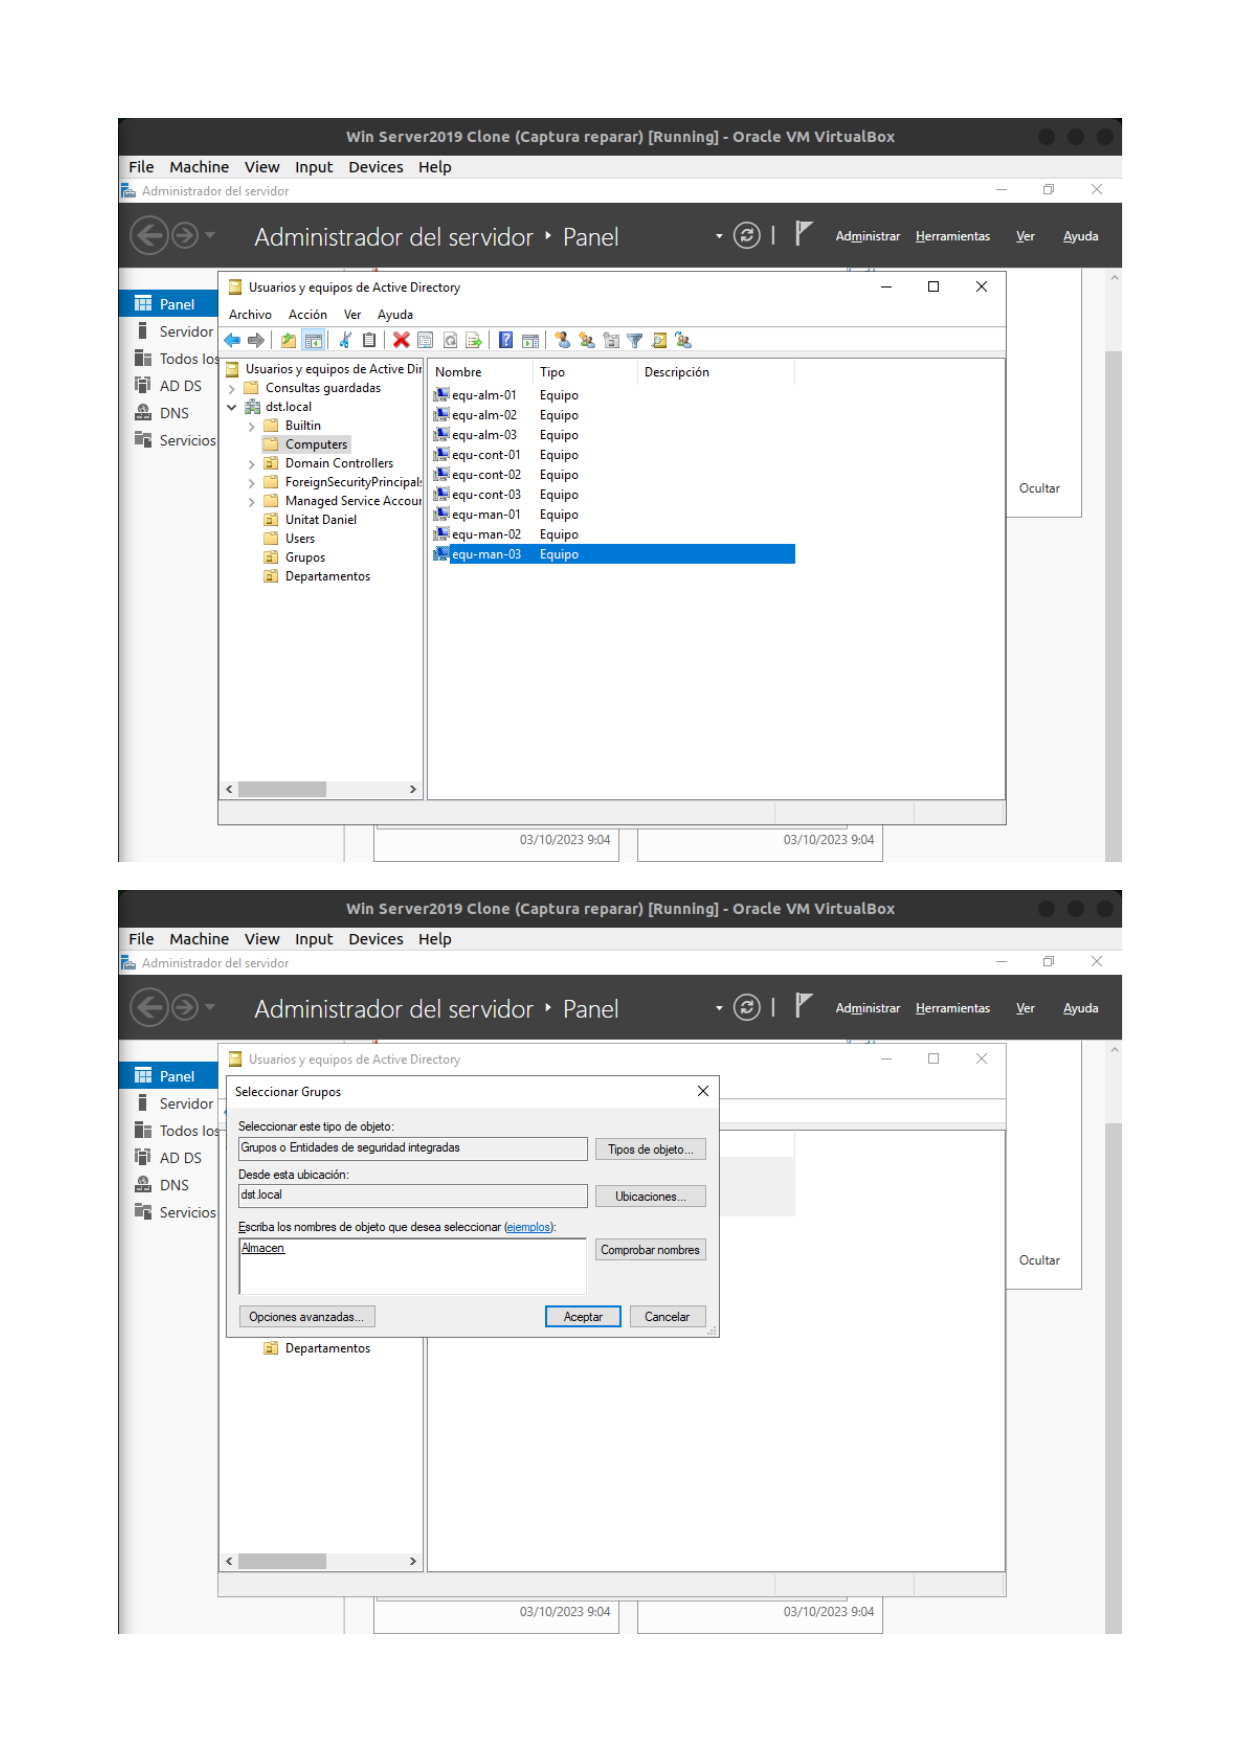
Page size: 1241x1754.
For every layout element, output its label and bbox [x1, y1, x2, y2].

picture [118, 890, 1123, 1634]
picture [118, 118, 1123, 862]
